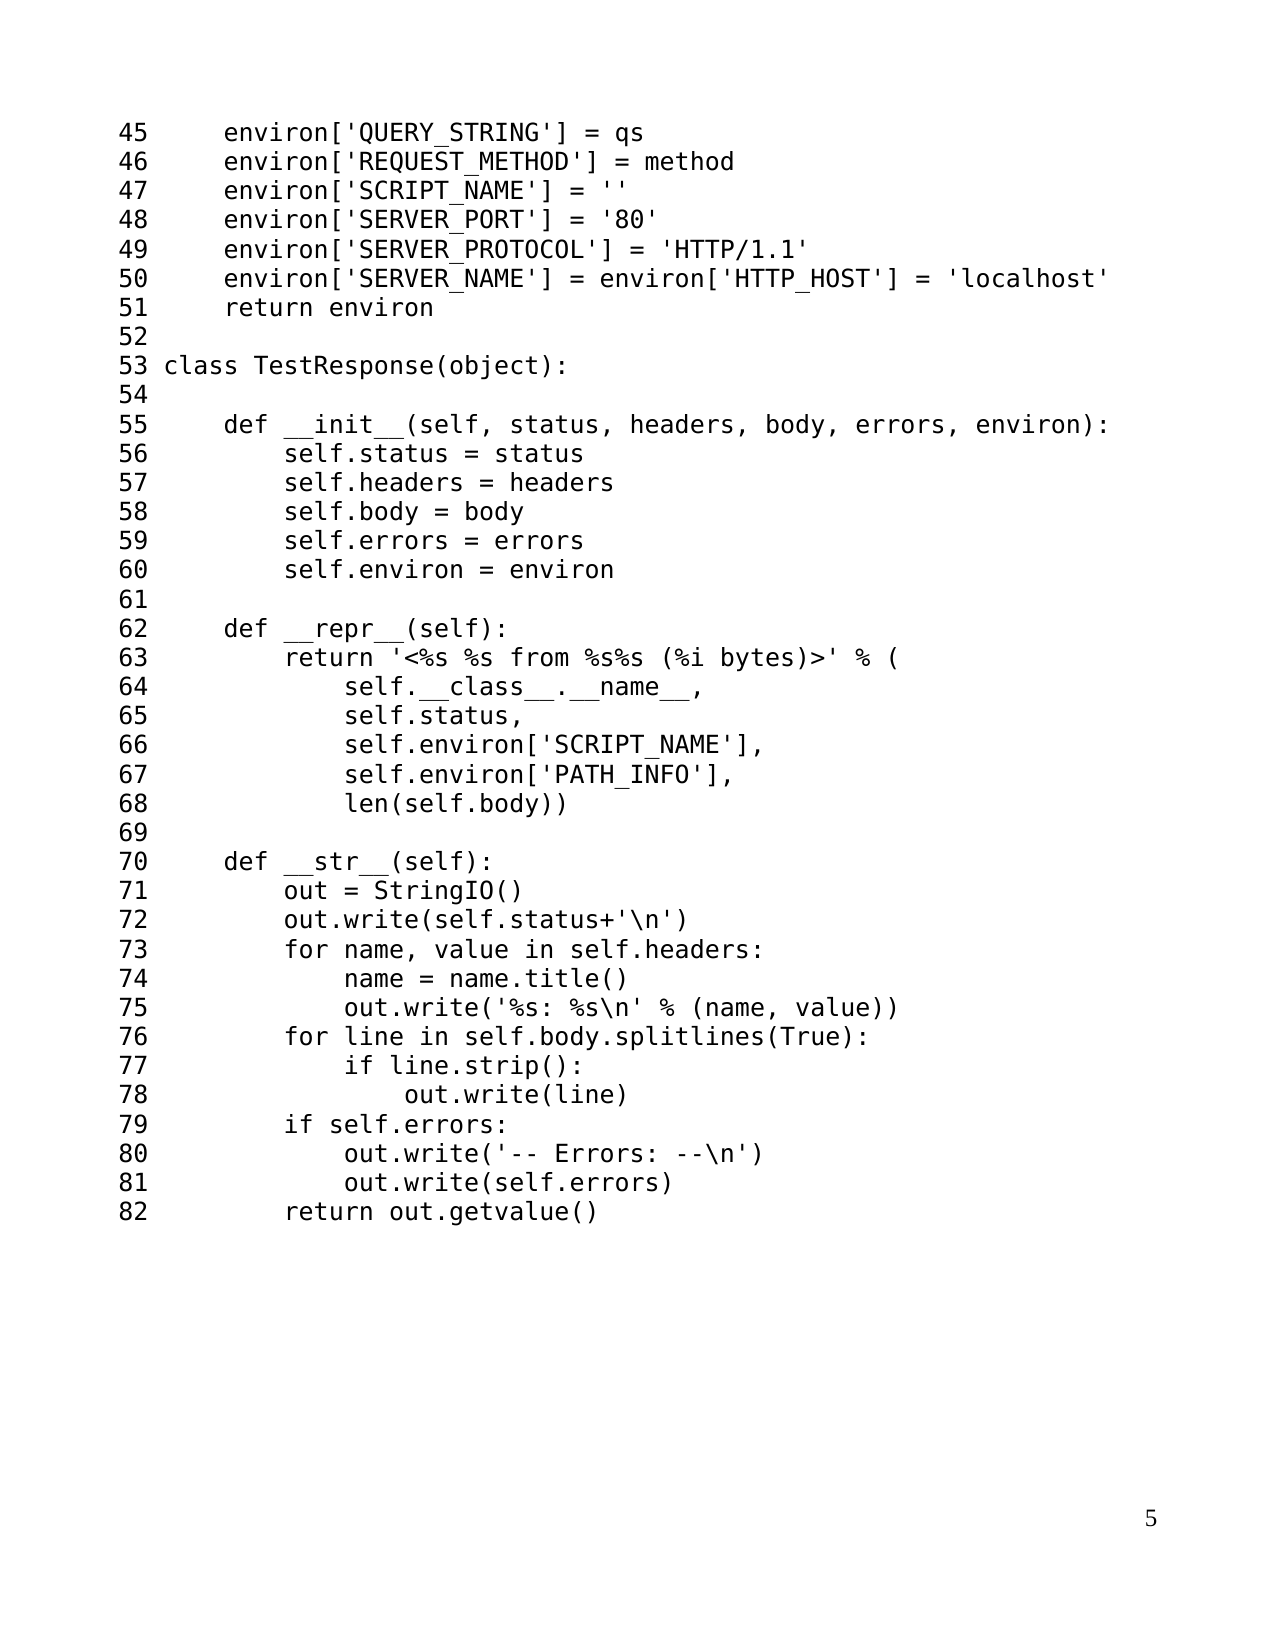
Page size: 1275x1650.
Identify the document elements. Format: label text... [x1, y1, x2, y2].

list name = name.title() [118, 964, 1157, 993]
list self.environ = environ [118, 556, 1157, 585]
list environ['SERVER_PORT'] = '80' [118, 206, 1157, 235]
list def __str__(self): [118, 847, 1157, 876]
list environ['SCRIPT_NAME'] = '' [118, 176, 1157, 206]
list self.status, [118, 701, 1157, 731]
list return out.getvalue() [118, 1197, 1157, 1226]
list self.status = status [118, 439, 1157, 468]
list environ['REQUEST_METHOD'] = method [118, 147, 1157, 176]
list out.write(line) [118, 1081, 1157, 1110]
list out = StringIO() [118, 876, 1157, 906]
list len(self.body)) [118, 789, 1157, 818]
list class TestResponse(object): [118, 351, 1157, 381]
list environ['QUERY_STRING'] = qs [118, 118, 1157, 147]
list for line in self.body.splitlines(True): [118, 1022, 1157, 1051]
list self.headers = headers [118, 468, 1157, 497]
list def __repr__(self): [118, 614, 1157, 643]
list if line.strip(): [118, 1051, 1157, 1081]
list return environ [118, 293, 1157, 322]
list def __init__(self, status, headers, body, errors, environ): [118, 410, 1157, 439]
list out.write('-- Errors: --\n') [118, 1139, 1157, 1168]
list self.errors = errors [118, 526, 1157, 556]
list self.environ['SCRIPT_NAME'], [118, 731, 1157, 760]
list if self.errors: [118, 1110, 1157, 1139]
list out.write('%s: %s\n' % (name, value)) [118, 993, 1157, 1022]
list out.write(self.status+'\n') [118, 906, 1157, 935]
list environ['SERVER_NAME'] = environ['HTTP_HOST'] = 'localhost' [118, 264, 1157, 293]
list return '<%s %s from %s%s (%i bytes)>' % ( [118, 643, 1157, 672]
list self.__class__.__name__, [118, 672, 1157, 701]
list out.write(self.errors) [118, 1168, 1157, 1197]
list for name, value in self.headers: [118, 935, 1157, 964]
list self.body = body [118, 497, 1157, 526]
list environ['SERVER_PROTOCOL'] = 'HTTP/1.1' [118, 235, 1157, 264]
list self.environ['PATH_INFO'], [118, 760, 1157, 789]
